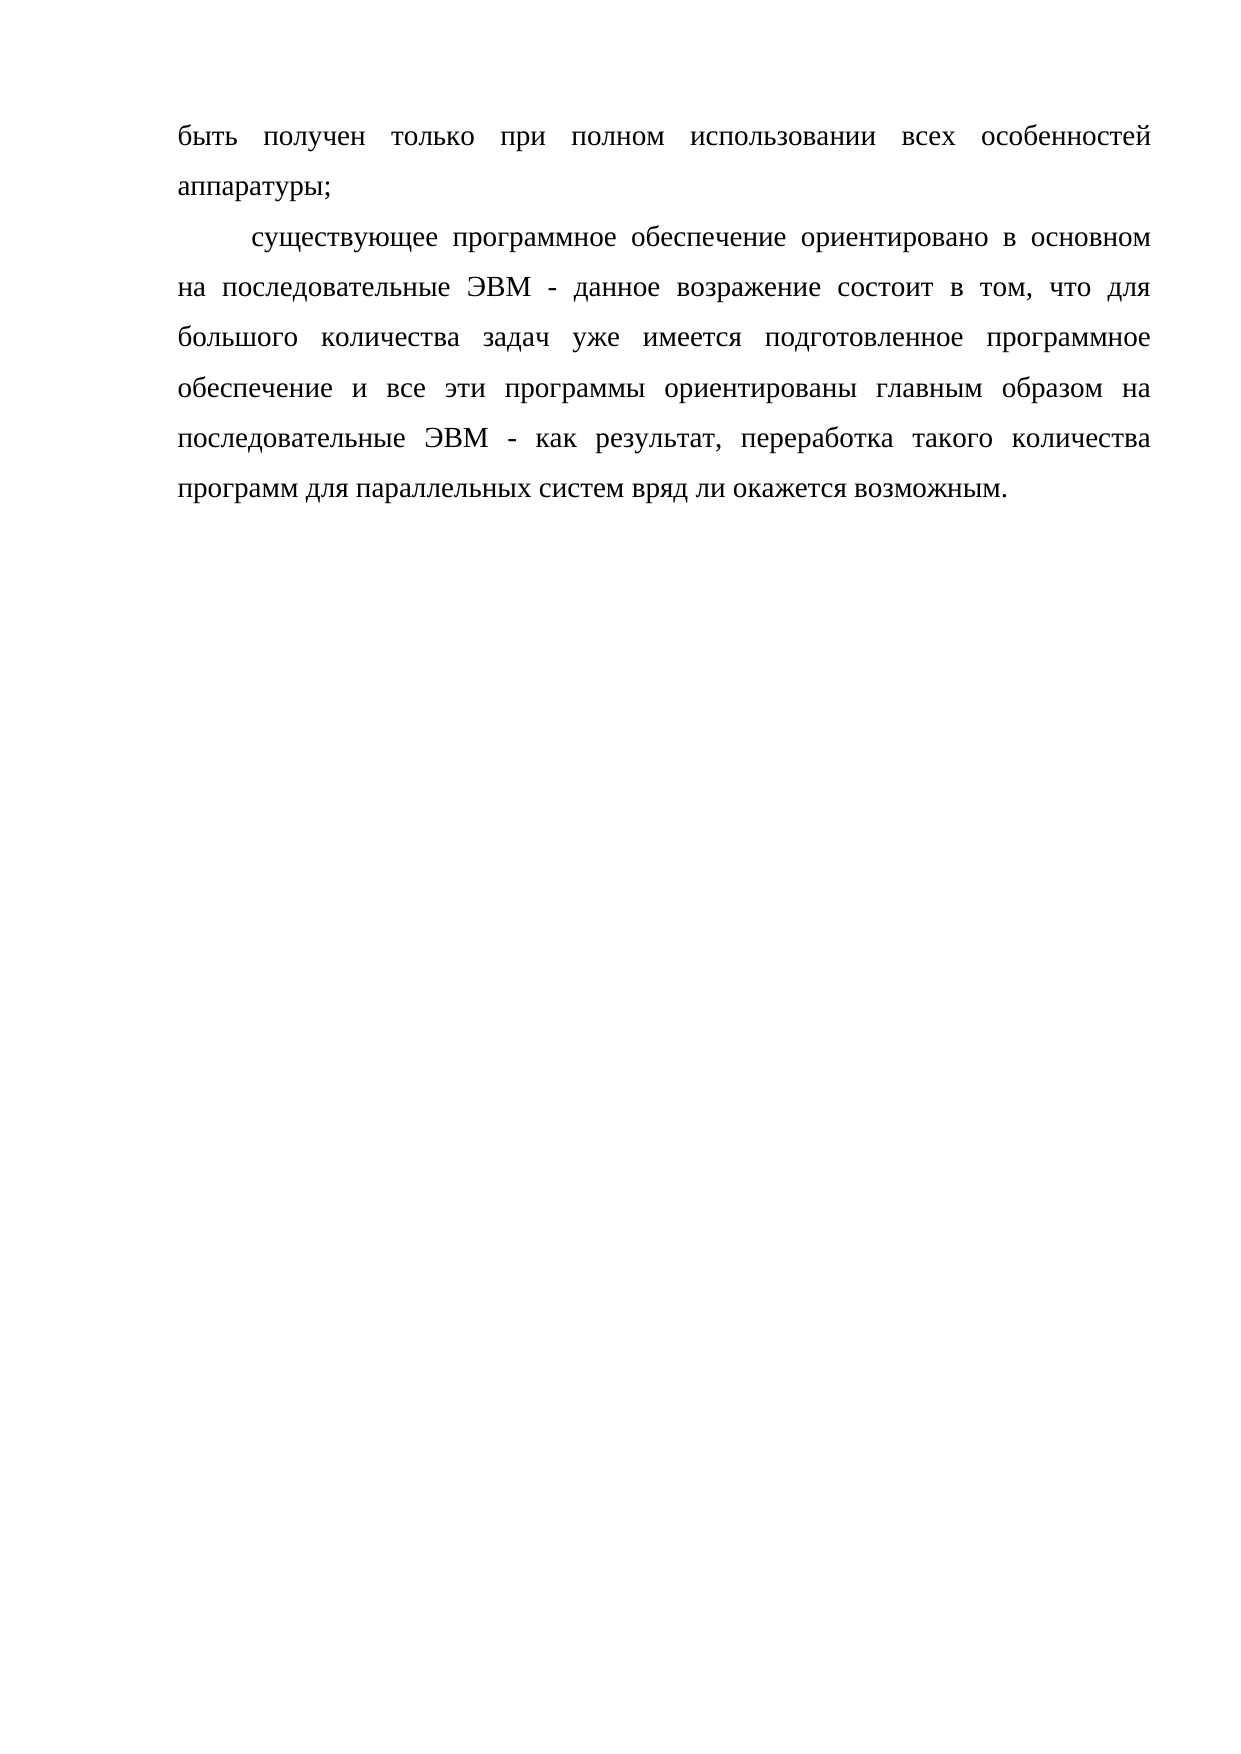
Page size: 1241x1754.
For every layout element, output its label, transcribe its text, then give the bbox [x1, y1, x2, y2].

text быть получен только при полном использовании всех особенностей аппаратуры; [177, 118, 1152, 202]
text существующее программное обеспечение ориентировано в основном на последовательные ЭВМ - данное возражение состоит в том, что для большого количества задач уже имеется подготовленное программное обеспечение и все эти программы ориентированы главным образом на последовательные ЭВМ - как результат, переработка такого количества программ для параллельных систем вряд ли окажется возможным. [177, 219, 1152, 504]
